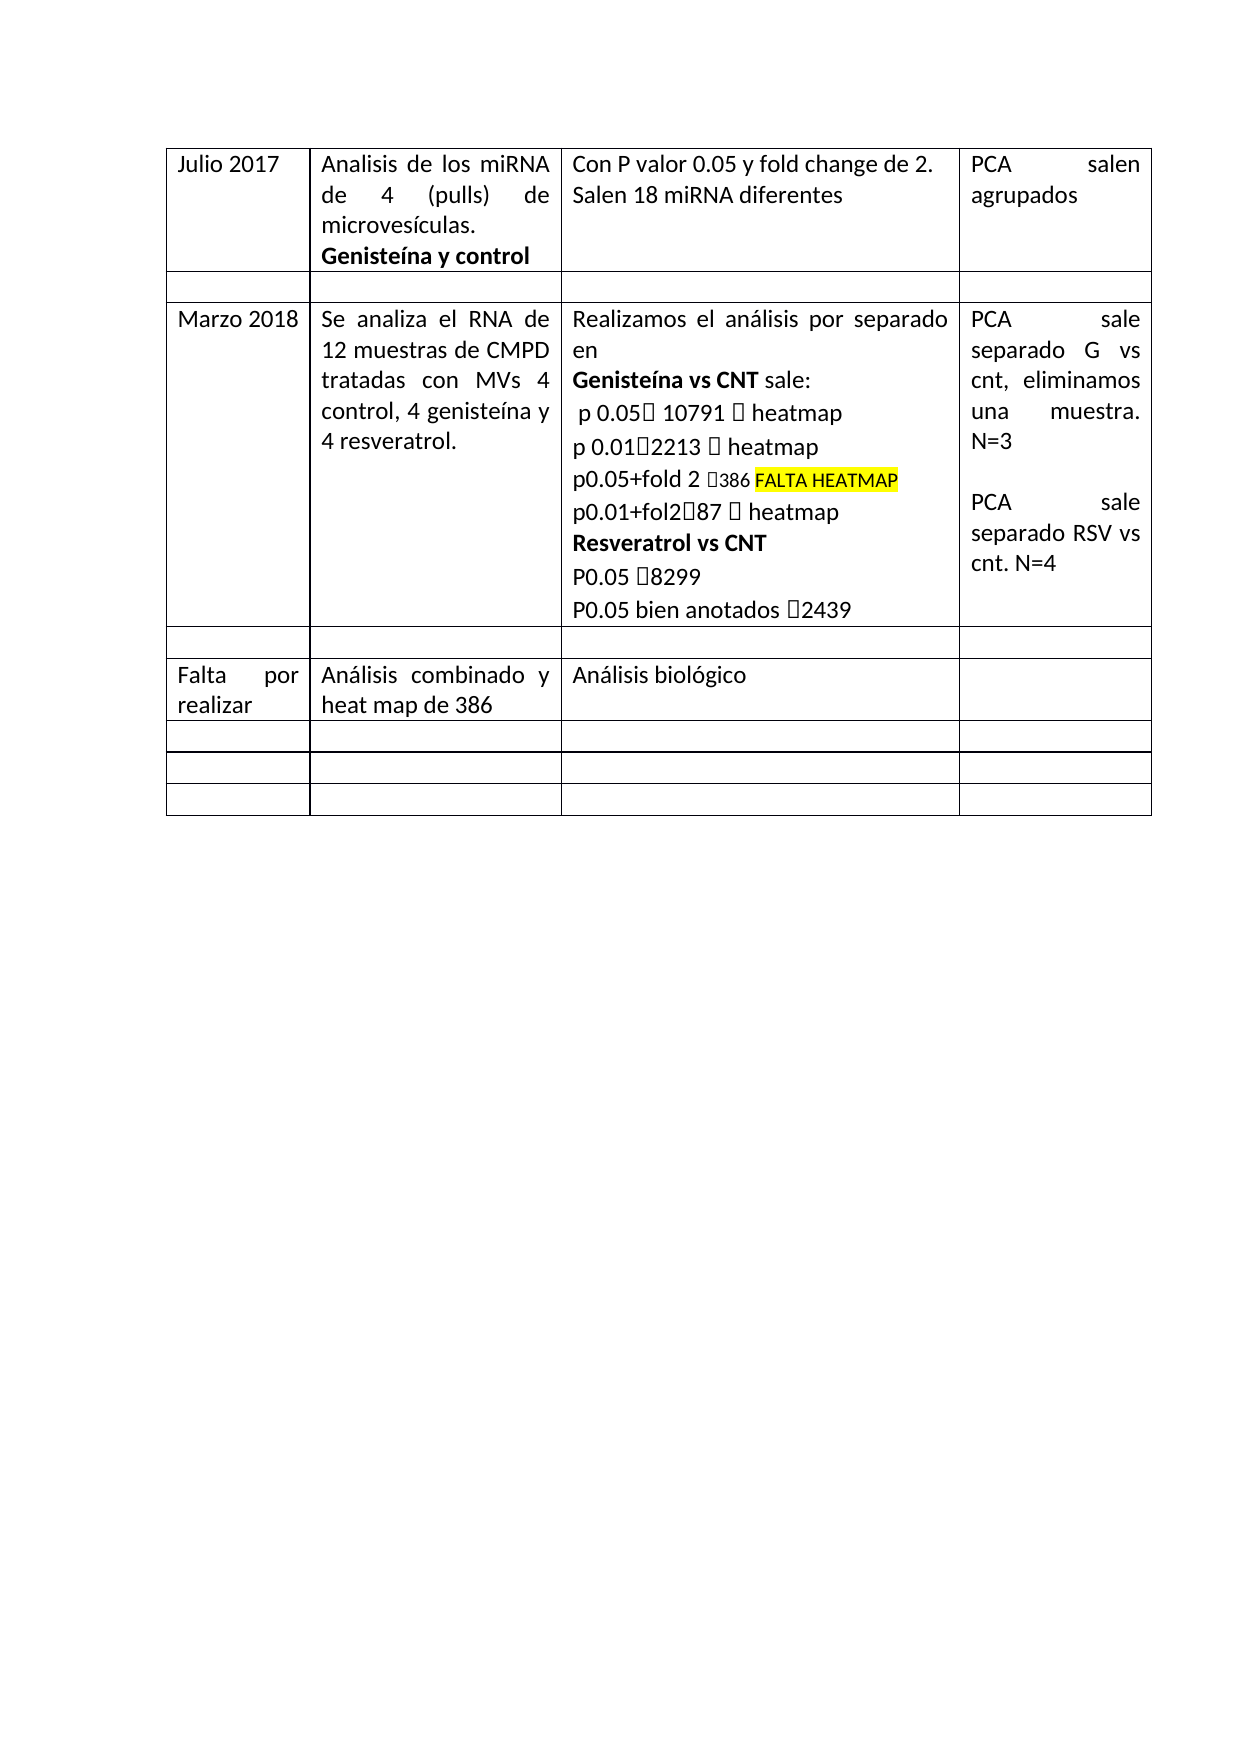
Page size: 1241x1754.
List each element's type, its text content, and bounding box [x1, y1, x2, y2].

table_cell [311, 753, 561, 783]
table_cell [562, 753, 959, 783]
table_cell [960, 721, 1151, 751]
table_cell [167, 784, 309, 814]
table_cell [960, 659, 1151, 720]
table_cell Análisis combinado y heat map de 386 [311, 659, 561, 720]
table_cell Análisis biológico [562, 659, 959, 720]
table_cell [960, 272, 1151, 302]
table_cell Marzo 2018 [167, 303, 309, 626]
table_cell [562, 272, 959, 302]
table_cell [562, 721, 959, 751]
table_cell [562, 784, 959, 814]
table_header Analisis de los miRNA de 4 (pulls) de microvesículas. Genisteína y control [311, 149, 561, 271]
table_cell [311, 784, 561, 814]
table_cell PCA sale separado G vs cnt, eliminamos una muestra. N=3 PCA sale separado RSV vs cnt. N=4 [960, 303, 1151, 626]
table_cell [167, 721, 309, 751]
table_cell [960, 784, 1151, 814]
table_cell [311, 721, 561, 751]
table_cell [562, 627, 959, 658]
table_header PCA salen agrupados [960, 149, 1151, 271]
table_cell [311, 272, 561, 302]
table_cell [311, 627, 561, 658]
table_cell Falta por realizar [167, 659, 309, 720]
table_cell [167, 272, 309, 302]
table_cell Realizamos el análisis por separado en Genisteína vs CNT sale: p 0.05 10791  heatmap p 0.012213  heatmap p0.05+fold 2 386 FALTA HEATMAP p0.01+fol287  heatmap Resveratrol vs CNT P0.05 8299 P0.05 bien anotados 2439 [562, 303, 959, 626]
table_cell [167, 627, 309, 658]
table_cell [167, 753, 309, 783]
table_header Con P valor 0.05 y fold change de 2. Salen 18 miRNA diferentes [562, 149, 959, 271]
table_cell Se analiza el RNA de 12 muestras de CMPD tratadas con MVs 4 control, 4 genisteína y 4 resveratrol. [311, 303, 561, 626]
table_header Julio 2017 [167, 149, 309, 271]
table_cell [960, 627, 1151, 658]
table_cell [960, 753, 1151, 783]
